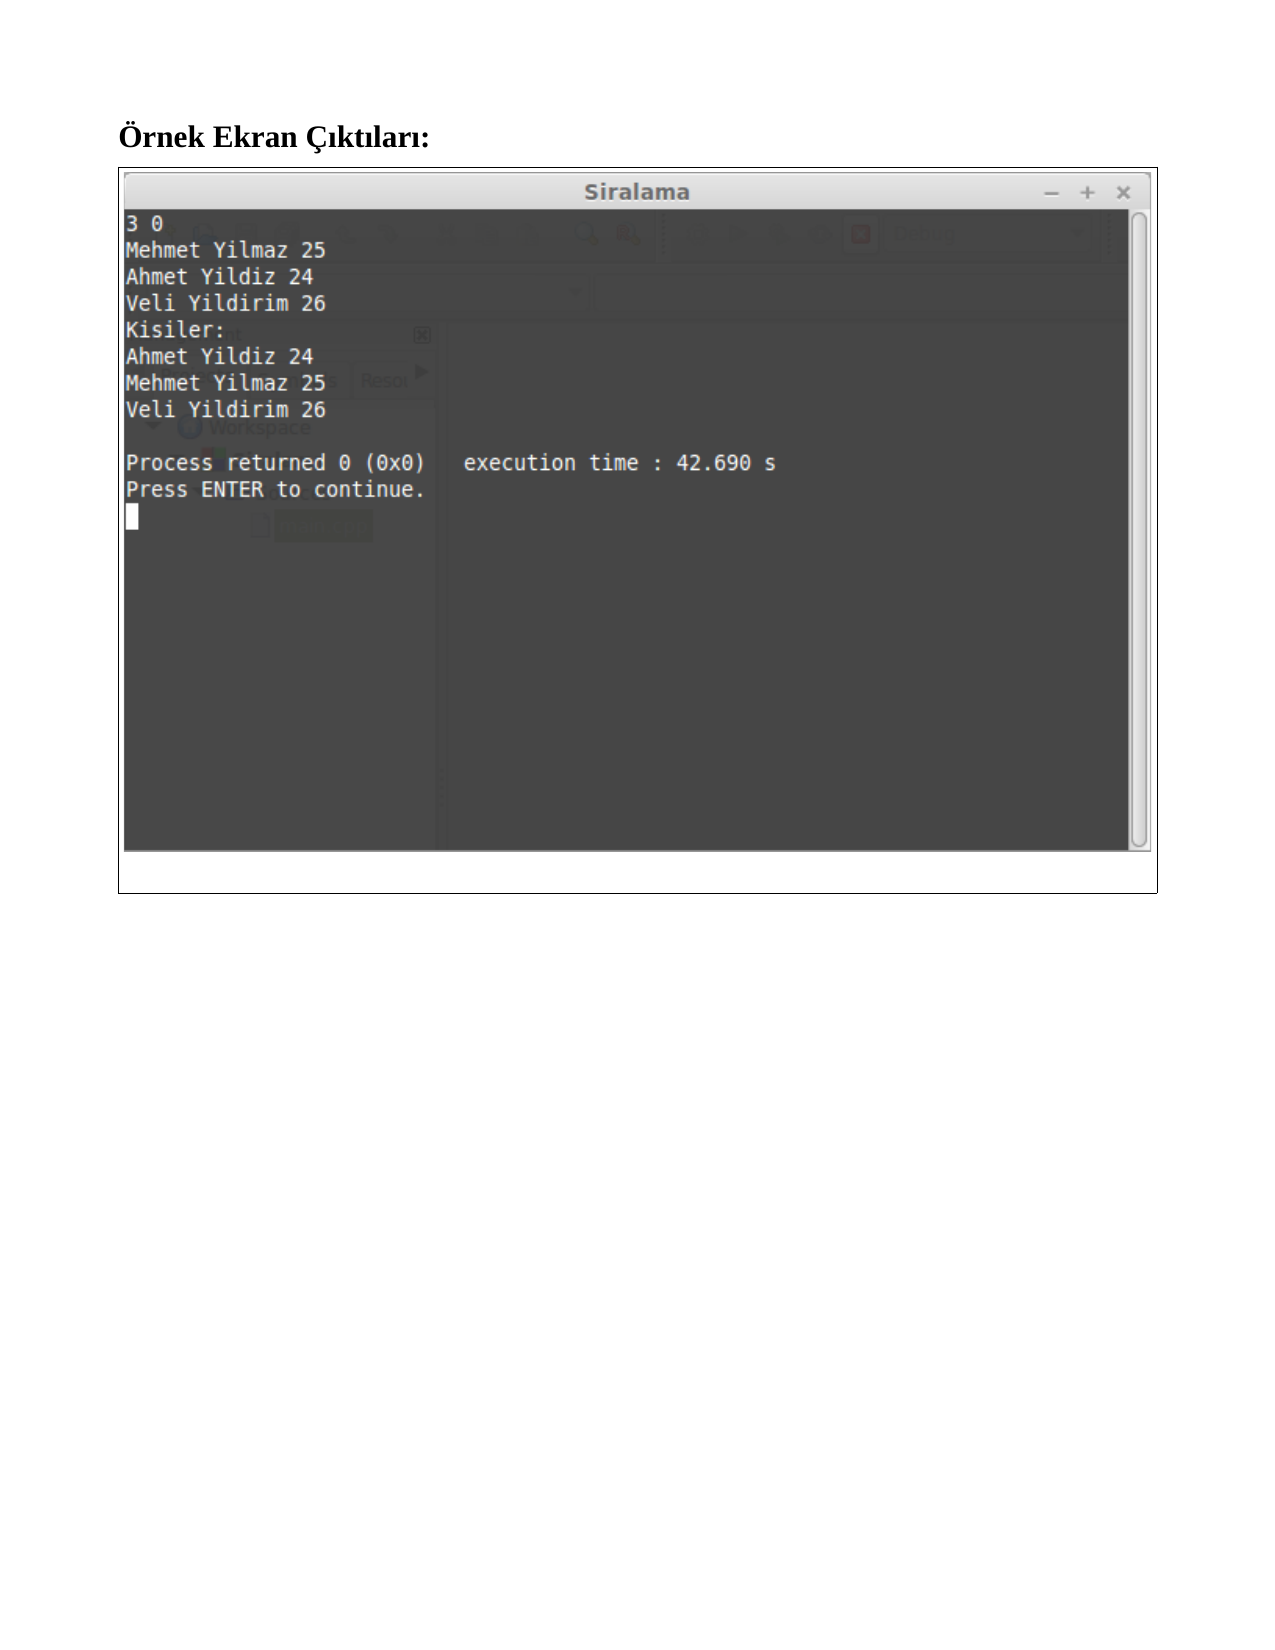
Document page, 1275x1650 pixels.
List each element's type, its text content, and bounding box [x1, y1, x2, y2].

picture [123, 172, 1152, 852]
text Örnek Ekran Çıktıları: [118, 118, 1157, 154]
table_header [119, 168, 1157, 172]
table_header [119, 173, 1157, 893]
